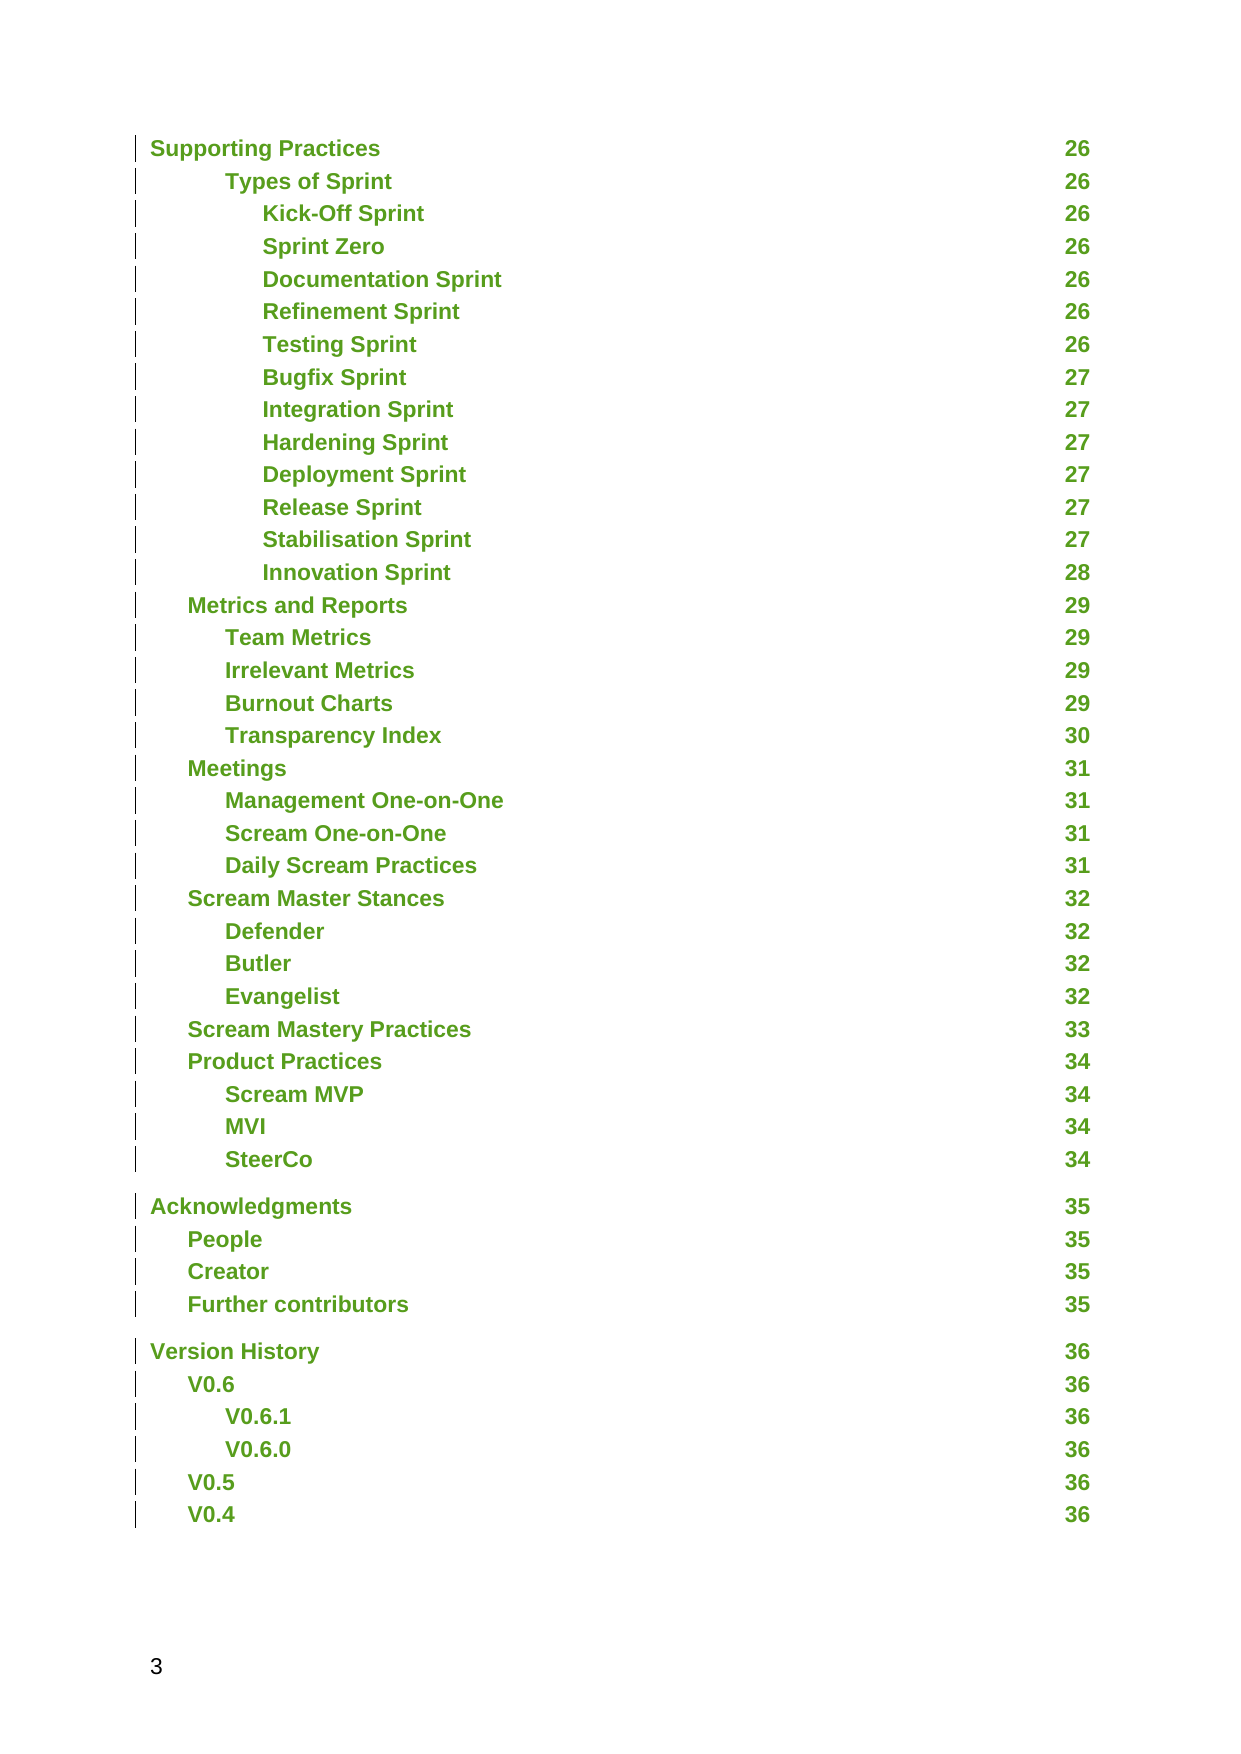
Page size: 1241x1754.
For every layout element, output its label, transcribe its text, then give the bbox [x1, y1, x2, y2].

text Scream Mastery Practices 33 [187, 1016, 1090, 1042]
text Refinement Sprint 26 [262, 298, 1090, 324]
text Scream Master Stances 32 [187, 885, 1090, 911]
text Kick-Off Sprint 26 [262, 200, 1090, 227]
text Hardening Sprint 27 [262, 429, 1090, 455]
text Metrics and Reports 29 [187, 592, 1090, 618]
text Creator 35 [187, 1258, 1090, 1285]
text Integration Sprint 27 [262, 396, 1090, 422]
text Meetings 31 [187, 755, 1090, 781]
text V0.6.1 36 [225, 1403, 1090, 1430]
text V0.4 36 [187, 1501, 1090, 1527]
text V0.5 36 [187, 1468, 1090, 1495]
text Deployment Sprint 27 [262, 461, 1090, 488]
text Evangelist 32 [225, 983, 1090, 1009]
text Management One-on-One 31 [225, 787, 1090, 814]
text Stabilisation Sprint 27 [262, 526, 1090, 553]
text Scream MVP 34 [225, 1081, 1090, 1107]
text Team Metrics 29 [225, 624, 1090, 651]
text Bugfix Sprint 27 [262, 363, 1090, 390]
text Daily Scream Practices 31 [225, 852, 1090, 879]
text Acknowledgments 35 [150, 1193, 1090, 1219]
text SteerCo 34 [225, 1146, 1090, 1172]
text Version History 36 [150, 1338, 1090, 1364]
text Sprint Zero 26 [262, 233, 1090, 259]
text Irrelevant Metrics 29 [225, 657, 1090, 683]
text Further contributors 35 [187, 1291, 1090, 1317]
text Release Sprint 27 [262, 494, 1090, 520]
text MVI 34 [225, 1113, 1090, 1140]
text Types of Sprint 26 [225, 168, 1090, 194]
text V0.6 36 [187, 1371, 1090, 1397]
text Defender 32 [225, 918, 1090, 944]
text Documentation Sprint 26 [262, 266, 1090, 292]
text Transparency Index 30 [225, 722, 1090, 748]
text Scream One-on-One 31 [225, 820, 1090, 846]
text Butler 32 [225, 950, 1090, 977]
text Innovation Sprint 28 [262, 559, 1090, 585]
text Supporting Practices 26 [150, 135, 1090, 162]
text People 35 [187, 1226, 1090, 1252]
text V0.6.0 36 [225, 1436, 1090, 1462]
text Burnout Charts 29 [225, 689, 1090, 716]
text Product Practices 34 [187, 1048, 1090, 1074]
text Testing Sprint 26 [262, 331, 1090, 357]
